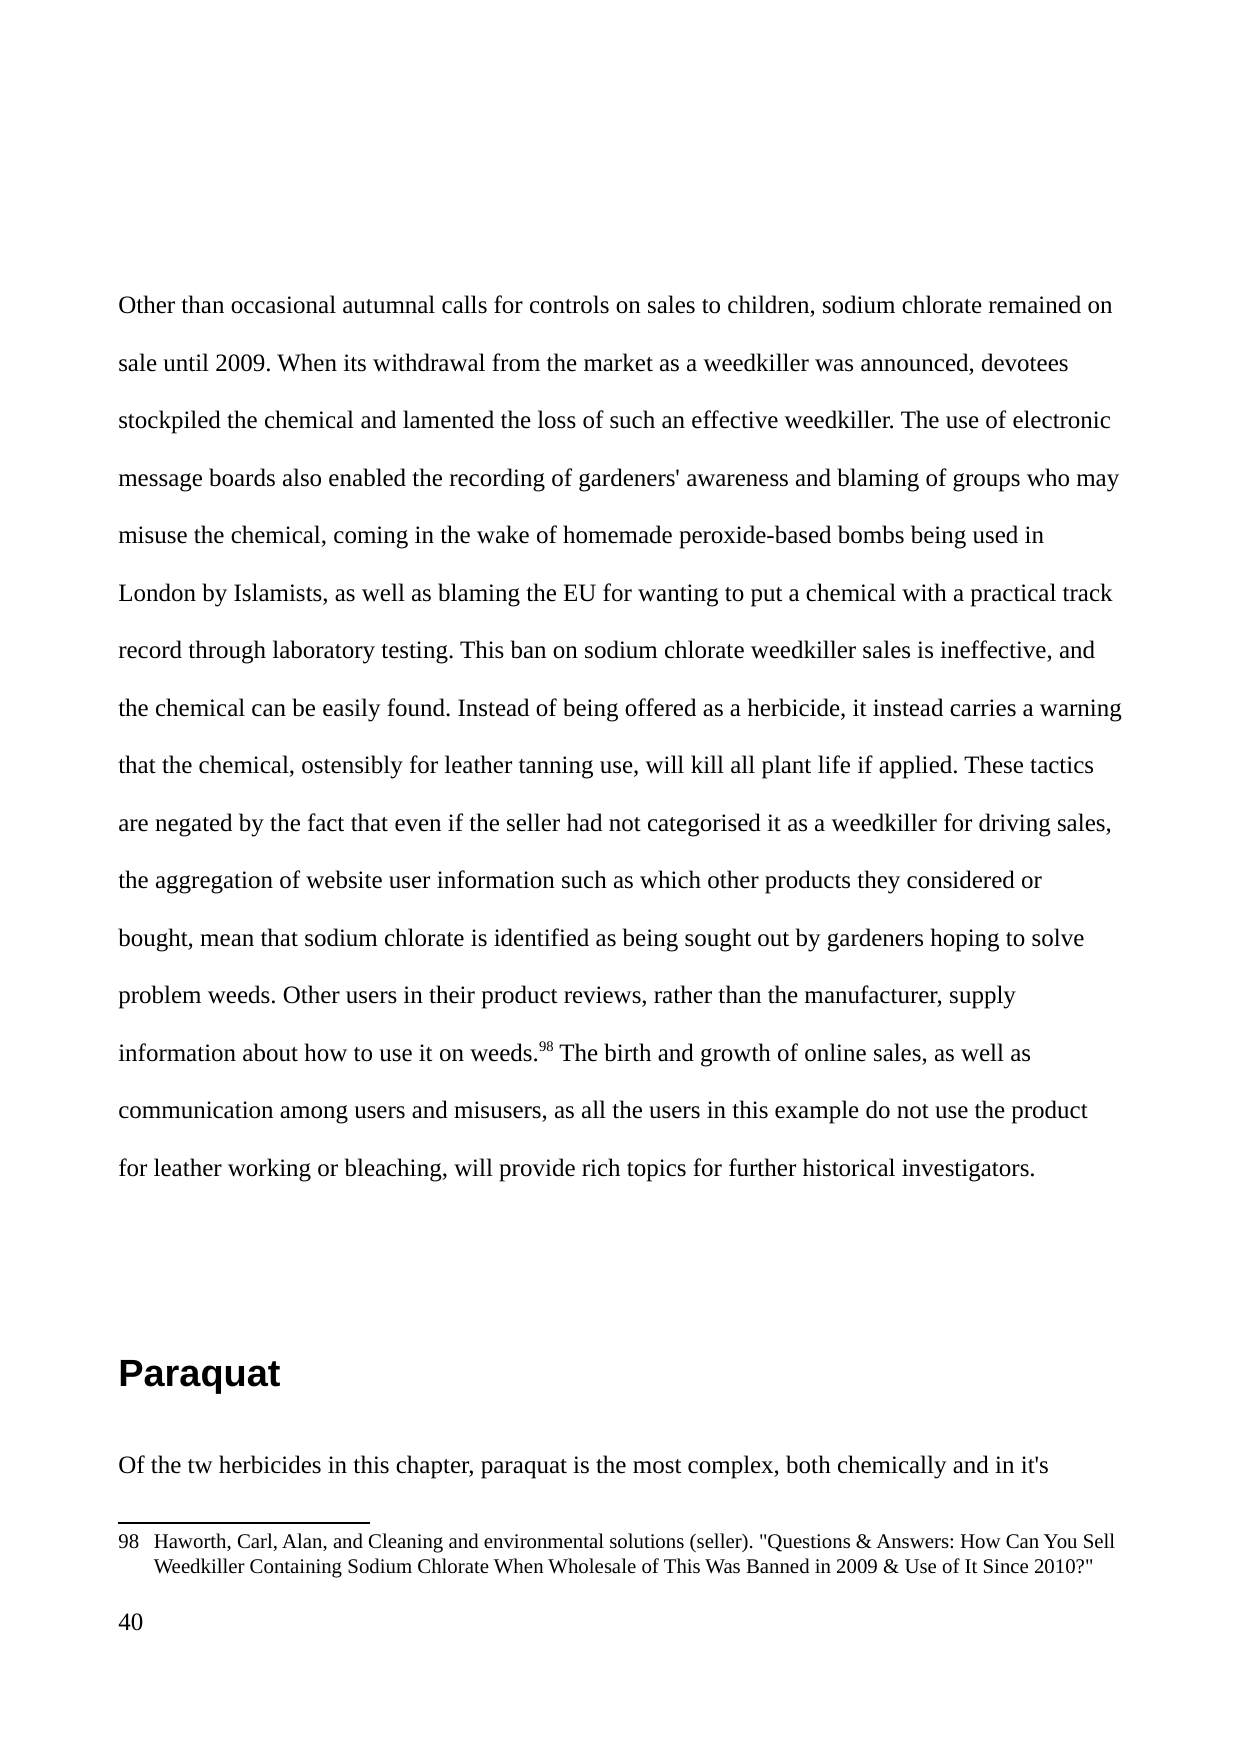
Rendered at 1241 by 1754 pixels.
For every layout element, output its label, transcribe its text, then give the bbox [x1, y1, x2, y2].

text Other than occasional autumnal calls for controls on sales to children, sodium chlorate remained on sale until 2009. When its withdrawal from the market as a weedkiller was announced, devotees stockpiled the chemical and lamented the loss of such an effective weedkiller. The use of electronic message boards also enabled the recording of gardeners' awareness and blaming of groups who may misuse the chemical, coming in the wake of homemade peroxide-based bombs being used in London by Islamists, as well as blaming the EU for wanting to put a chemical with a practical track record through laboratory testing. This ban on sodium chlorate weedkiller sales is ineffective, and the chemical can be easily found. Instead of being offered as a herbicide, it instead carries a warning that the chemical, ostensibly for leather tanning use, will kill all plant life if applied. These tactics are negated by the fact that even if the seller had not categorised it as a weedkiller for driving sales, the aggregation of website user information such as which other products they considered or bought, mean that sodium chlorate is identified as being sought out by gardeners hoping to solve problem weeds. Other users in their product reviews, rather than the manufacturer, supply information about how to use it on weeds. The birth and growth of online sales, as well as communication among users and misusers, as all the users in this example do not use the product for leather working or bleaching, will provide rich topics for further historical investigators. [118, 291, 1122, 1182]
text Haworth, Carl, Alan, and Cleaning and environmental solutions (seller). "Questions & Answers: How Can You Sell Weedkiller Containing Sodium Chlorate When Wholesale of This Was Banned in 2009 & Use of It Since 2010?" [118, 1529, 1122, 1578]
subtitle Paraquat [118, 1351, 1122, 1394]
text Of the tw herbicides in this chapter, paraquat is the most complex, both chemically and in it's [118, 1450, 1122, 1479]
